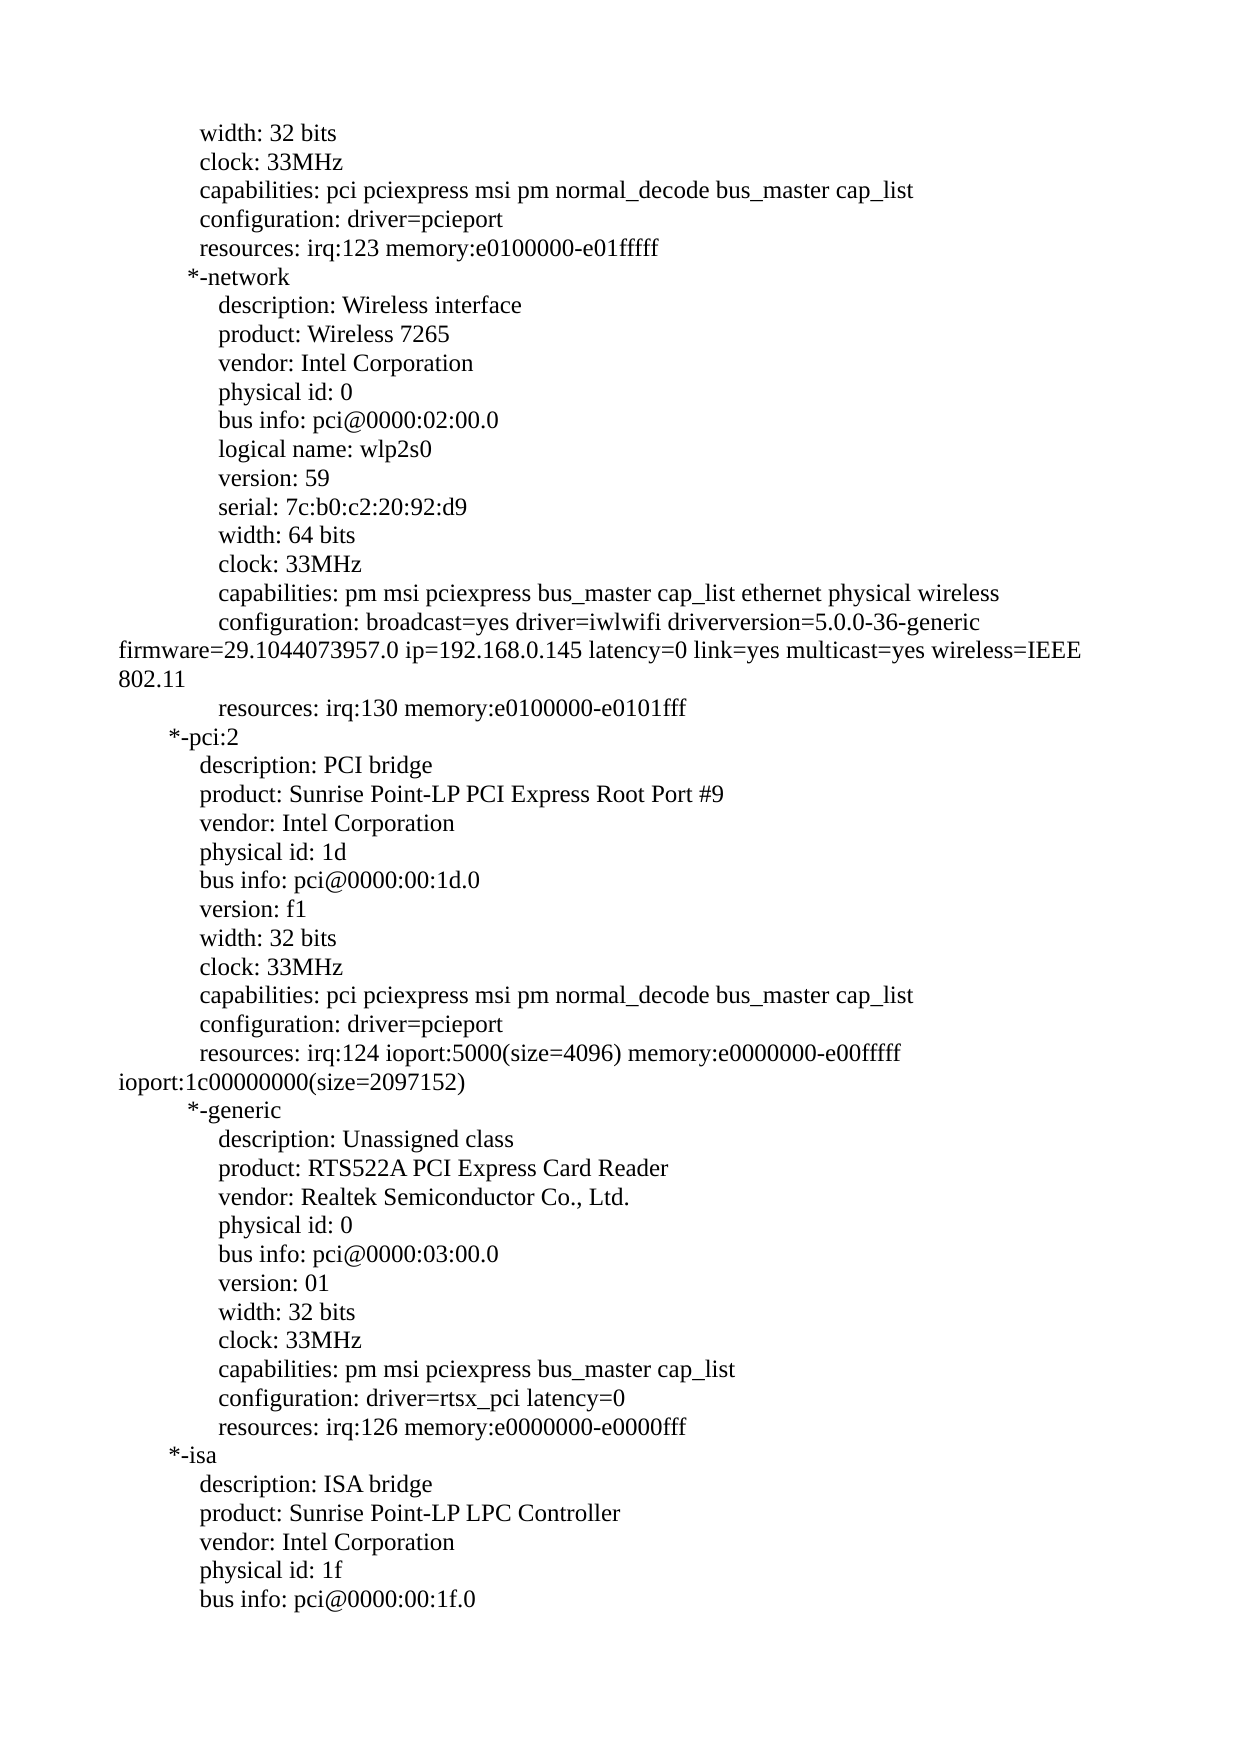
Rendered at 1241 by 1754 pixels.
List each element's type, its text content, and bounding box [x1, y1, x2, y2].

text serial: 7c:b0:c2:20:92:d9 [118, 492, 1122, 521]
text bus info: pci@0000:00:1d.0 [118, 866, 1122, 894]
text *-isa [118, 1441, 1122, 1469]
text description: ISA bridge [118, 1469, 1122, 1498]
text width: 64 bits [118, 521, 1122, 549]
text physical id: 1f [118, 1556, 1122, 1584]
text bus info: pci@0000:02:00.0 [118, 406, 1122, 434]
text vendor: Realtek Semiconductor Co., Ltd. [118, 1182, 1122, 1211]
text vendor: Intel Corporation [118, 808, 1122, 837]
text width: 32 bits [118, 118, 1122, 147]
text capabilities: pm msi pciexpress bus_master cap_list [118, 1354, 1122, 1383]
text capabilities: pm msi pciexpress bus_master cap_list ethernet physical wireless [118, 578, 1122, 607]
text version: 59 [118, 463, 1122, 492]
text resources: irq:123 memory:e0100000-e01fffff [118, 233, 1122, 262]
text vendor: Intel Corporation [118, 348, 1122, 377]
text *-pci:2 [118, 722, 1122, 751]
text *-network [118, 262, 1122, 291]
text configuration: driver=rtsx_pci latency=0 [118, 1383, 1122, 1412]
text product: RTS522A PCI Express Card Reader [118, 1153, 1122, 1182]
text clock: 33MHz [118, 549, 1122, 578]
text logical name: wlp2s0 [118, 434, 1122, 463]
text resources: irq:130 memory:e0100000-e0101fff [118, 693, 1122, 722]
text width: 32 bits [118, 923, 1122, 952]
text bus info: pci@0000:00:1f.0 [118, 1584, 1122, 1613]
text resources: irq:124 ioport:5000(size=4096) memory:e0000000-e00fffff ioport:1c00000000(size=2097152) [118, 1038, 1122, 1096]
text product: Wireless 7265 [118, 319, 1122, 348]
text physical id: 0 [118, 377, 1122, 406]
text description: Unassigned class [118, 1124, 1122, 1153]
text vendor: Intel Corporation [118, 1527, 1122, 1556]
text resources: irq:126 memory:e0000000-e0000fff [118, 1412, 1122, 1441]
text description: Wireless interface [118, 291, 1122, 319]
text physical id: 0 [118, 1211, 1122, 1239]
text physical id: 1d [118, 837, 1122, 866]
text capabilities: pci pciexpress msi pm normal_decode bus_master cap_list [118, 176, 1122, 204]
text version: 01 [118, 1268, 1122, 1297]
text clock: 33MHz [118, 952, 1122, 981]
text bus info: pci@0000:03:00.0 [118, 1239, 1122, 1268]
text configuration: driver=pcieport [118, 1009, 1122, 1038]
text version: f1 [118, 894, 1122, 923]
text configuration: driver=pcieport [118, 204, 1122, 233]
text description: PCI bridge [118, 751, 1122, 779]
text product: Sunrise Point-LP LPC Controller [118, 1498, 1122, 1527]
text capabilities: pci pciexpress msi pm normal_decode bus_master cap_list [118, 981, 1122, 1009]
text *-generic [118, 1096, 1122, 1124]
text clock: 33MHz [118, 147, 1122, 176]
text configuration: broadcast=yes driver=iwlwifi driverversion=5.0.0-36-generic firmware=29.1044073957.0 ip=192.168.0.145 latency=0 link=yes multicast=yes wireless=IEEE 802.11 [118, 607, 1122, 693]
text width: 32 bits [118, 1297, 1122, 1326]
text product: Sunrise Point-LP PCI Express Root Port #9 [118, 779, 1122, 808]
text clock: 33MHz [118, 1326, 1122, 1354]
